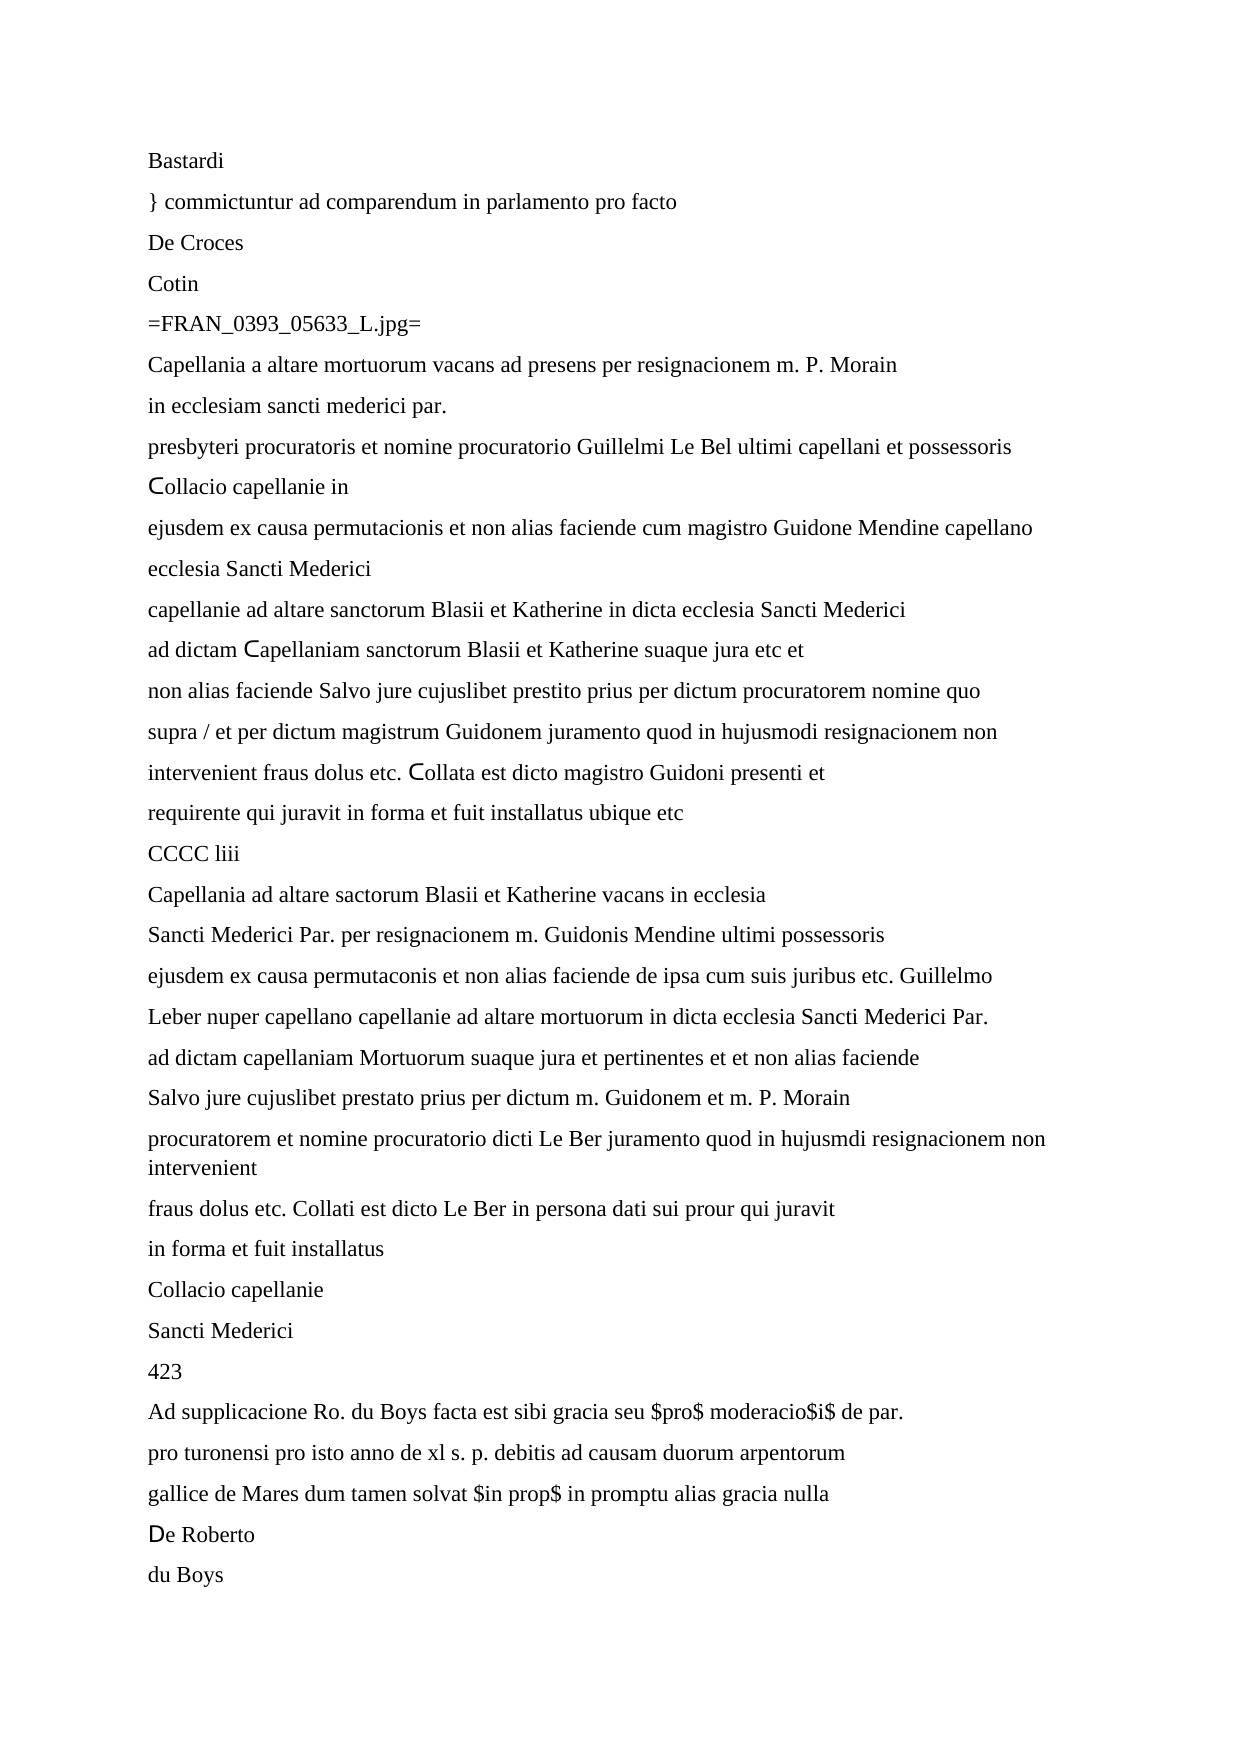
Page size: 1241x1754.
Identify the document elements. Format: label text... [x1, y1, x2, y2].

text ᗞe Roberto [148, 1521, 1093, 1547]
text Bastardi [148, 148, 1093, 174]
text presbyteri procuratoris et nomine procuratorio Guillelmi Le Bel ultimi capellani et possessoris [148, 433, 1093, 459]
text 423 [148, 1358, 1093, 1384]
text Capellania ad altare sactorum Blasii et Katherine vacans in ecclesia [148, 881, 1093, 907]
text ejusdem ex causa permutacionis et non alias faciende cum magistro Guidone Mendine capellano [148, 514, 1093, 541]
text supra / et per dictum magistrum Guidonem juramento quod in hujusmodi resignacionem non [148, 718, 1093, 744]
text fraus dolus etc. Collati est dicto Le Ber in persona dati sui prour qui juravit [148, 1195, 1093, 1221]
text Sancti Mederici [148, 1317, 1093, 1343]
text in forma et fuit installatus [148, 1236, 1093, 1262]
text } commictuntur ad comparendum in parlamento pro facto [148, 188, 1093, 215]
text ᑕollacio capellanie in [148, 473, 1093, 500]
text Sancti Mederici Par. per resignacionem m. Guidonis Mendine ultimi possessoris [148, 921, 1093, 948]
text Leber nuper capellano capellanie ad altare mortuorum in dicta ecclesia Sancti Mederici Par. [148, 1003, 1093, 1029]
text pro turonensi pro isto anno de xl s. p. debitis ad causam duorum arpentorum [148, 1439, 1093, 1466]
text non alias faciende Salvo jure cujuslibet prestito prius per dictum procuratorem nomine quo [148, 677, 1093, 703]
text ejusdem ex causa permutaconis et non alias faciende de ipsa cum suis juribus etc. Guillelmo [148, 962, 1093, 988]
text gallice de Mares dum tamen solvat $in prop$ in promptu alias gracia nulla [148, 1480, 1093, 1506]
text Cotin [148, 270, 1093, 296]
text du Boys [148, 1561, 1093, 1588]
text procuratorem et nomine procuratorio dicti Le Ber juramento quod in hujusmdi resignacionem non intervenient [148, 1125, 1093, 1180]
text capellanie ad altare sanctorum Blasii et Katherine in dicta ecclesia Sancti Mederici [148, 596, 1093, 622]
text intervenient fraus dolus etc. ᑕollata est dicto magistro Guidoni presenti et [148, 758, 1093, 785]
text CCCC liii [148, 840, 1093, 866]
text ad dictam ᑕapellaniam sanctorum Blasii et Katherine suaque jura etc et [148, 636, 1093, 663]
text in ecclesiam sancti mederici par. [148, 392, 1093, 418]
text ecclesia Sancti Mederici [148, 555, 1093, 581]
text De Croces [148, 229, 1093, 255]
text Capellania a altare mortuorum vacans ad presens per resignacionem m. P. Morain [148, 351, 1093, 378]
text Collacio capellanie [148, 1276, 1093, 1303]
text requirente qui juravit in forma et fuit installatus ubique etc [148, 799, 1093, 826]
text ad dictam capellaniam Mortuorum suaque jura et pertinentes et et non alias faciende [148, 1044, 1093, 1070]
text Salvo jure cujuslibet prestato prius per dictum m. Guidonem et m. P. Morain [148, 1084, 1093, 1111]
text =FRAN_0393_05633_L.jpg= [148, 311, 1093, 337]
text Ad supplicacione Ro. du Boys facta est sibi gracia seu $pro$ moderacio$i$ de par. [148, 1398, 1093, 1425]
